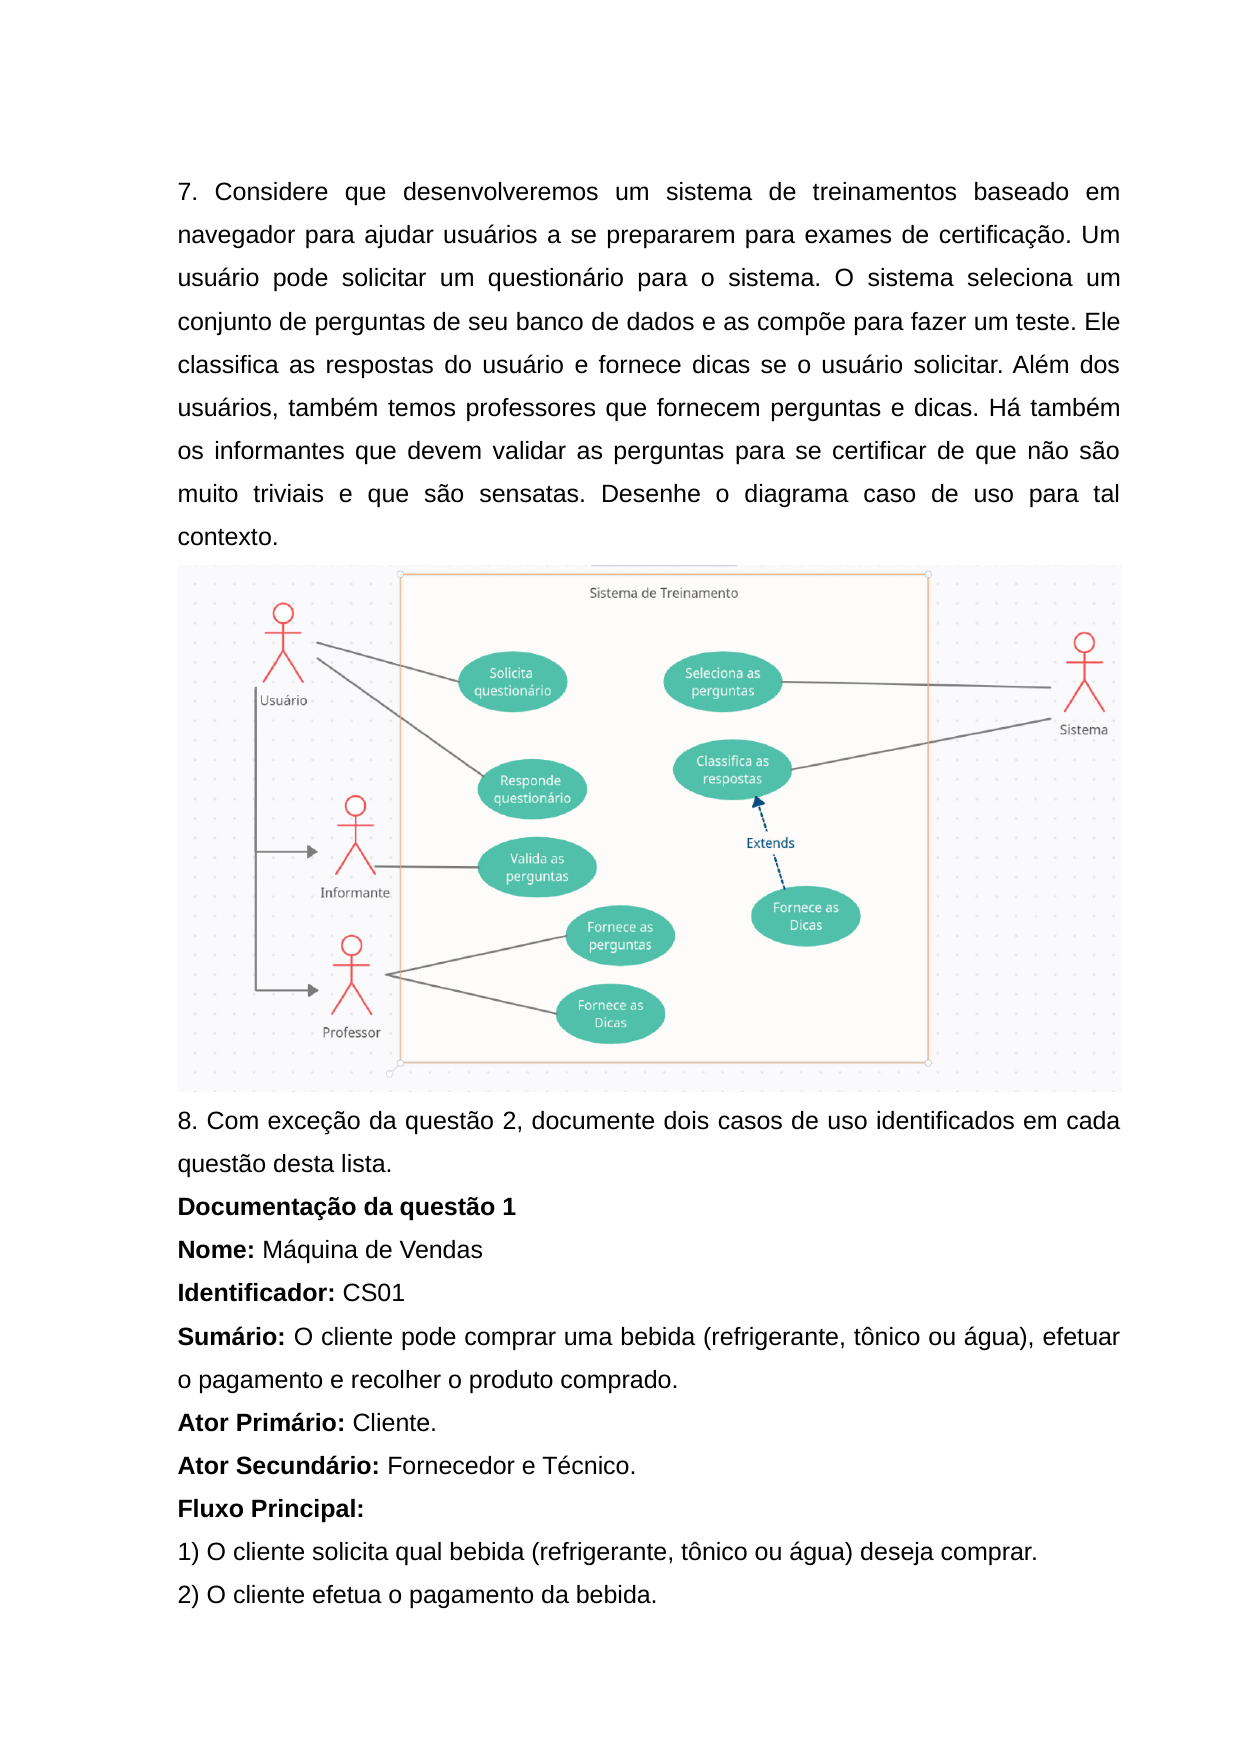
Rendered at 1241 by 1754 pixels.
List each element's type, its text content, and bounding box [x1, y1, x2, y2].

text Ator Secundário: Fornecedor e Técnico. [177, 1451, 1122, 1480]
picture [177, 565, 1123, 1092]
text Identificador: CS01 [177, 1278, 1122, 1307]
text 7. Considere que desenvolveremos um sistema de treinamentos baseado em navegador para ajudar usuários a se prepararem para exames de certificação. Um usuário pode solicitar um questionário para o sistema. O sistema seleciona um conjunto de perguntas de seu banco de dados e as compõe para fazer um teste. Ele classifica as respostas do usuário e fornece dicas se o usuário solicitar. Além dos usuários, também temos professores que fornecem perguntas e dicas. Há também os informantes que devem validar as perguntas para se certificar de que não são muito triviais e que são sensatas. Desenhe o diagrama caso de uso para tal contexto. [177, 177, 1122, 551]
text Documentação da questão 1 [177, 1192, 1122, 1221]
text Sumário: O cliente pode comprar uma bebida (refrigerante, tônico ou água), efetuar o pagamento e recolher o produto comprado. [177, 1322, 1122, 1393]
text 2) O cliente efetua o pagamento da bebida. [177, 1580, 1122, 1609]
text Ator Primário: Cliente. [177, 1408, 1122, 1437]
text 8. Com exceção da questão 2, documente dois casos de uso identificados em cada questão desta lista. [177, 1092, 1122, 1178]
text 1) O cliente solicita qual bebida (refrigerante, tônico ou água) deseja comprar. [177, 1537, 1122, 1566]
text Nome: Máquina de Vendas [177, 1235, 1122, 1264]
text Fluxo Principal: [177, 1494, 1122, 1523]
